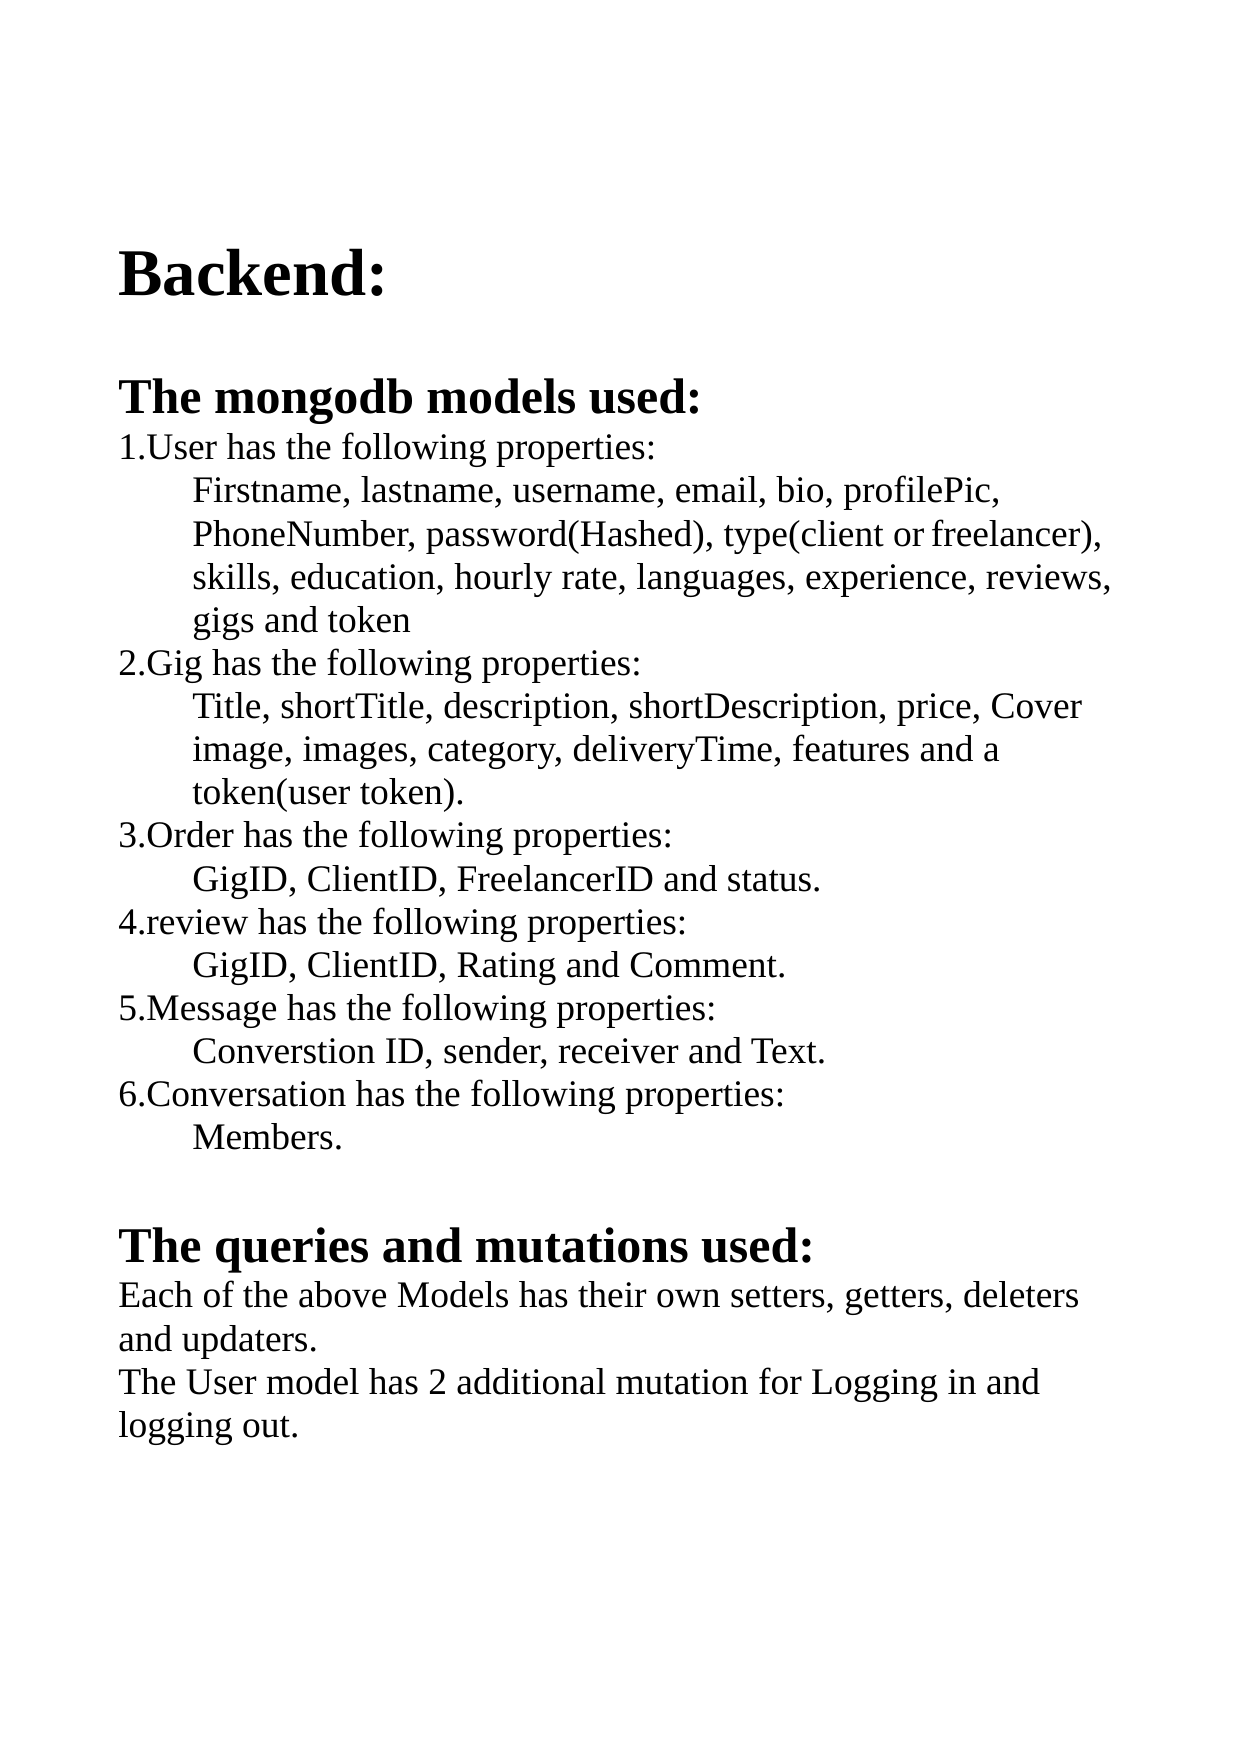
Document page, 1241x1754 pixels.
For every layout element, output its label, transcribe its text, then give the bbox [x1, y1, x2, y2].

text The queries and mutations used: [118, 1215, 1122, 1273]
text GigID, ClientID, Rating and Comment. [118, 942, 1122, 985]
text Firstname, lastname, username, email, bio, profilePic, PhoneNumber, password(Hashed), type(client or freelancer), skills, education, hourly rate, languages, experience, reviews, gigs and token [118, 468, 1122, 640]
text 5.Message has the following properties: [118, 985, 1122, 1028]
text GigID, ClientID, FreelancerID and status. [118, 856, 1122, 899]
text Converstion ID, sender, receiver and Text. [118, 1028, 1122, 1072]
text Each of the above Models has their own setters, getters, deleters and updaters. [118, 1273, 1122, 1359]
text The mongodb models used: [118, 367, 1122, 425]
text 3.Order has the following properties: [118, 813, 1122, 856]
text 1.User has the following properties: [118, 425, 1122, 468]
text Members. [118, 1115, 1122, 1158]
text 6.Conversation has the following properties: [118, 1072, 1122, 1115]
text 4.review has the following properties: [118, 899, 1122, 942]
text Backend: [118, 233, 1122, 310]
text 2.Gig has the following properties: [118, 640, 1122, 683]
text The User model has 2 additional mutation for Logging in and logging out. [118, 1359, 1122, 1445]
text Title, shortTitle, description, shortDescription, price, Cover image, images, category, deliveryTime, features and a token(user token). [118, 683, 1122, 813]
